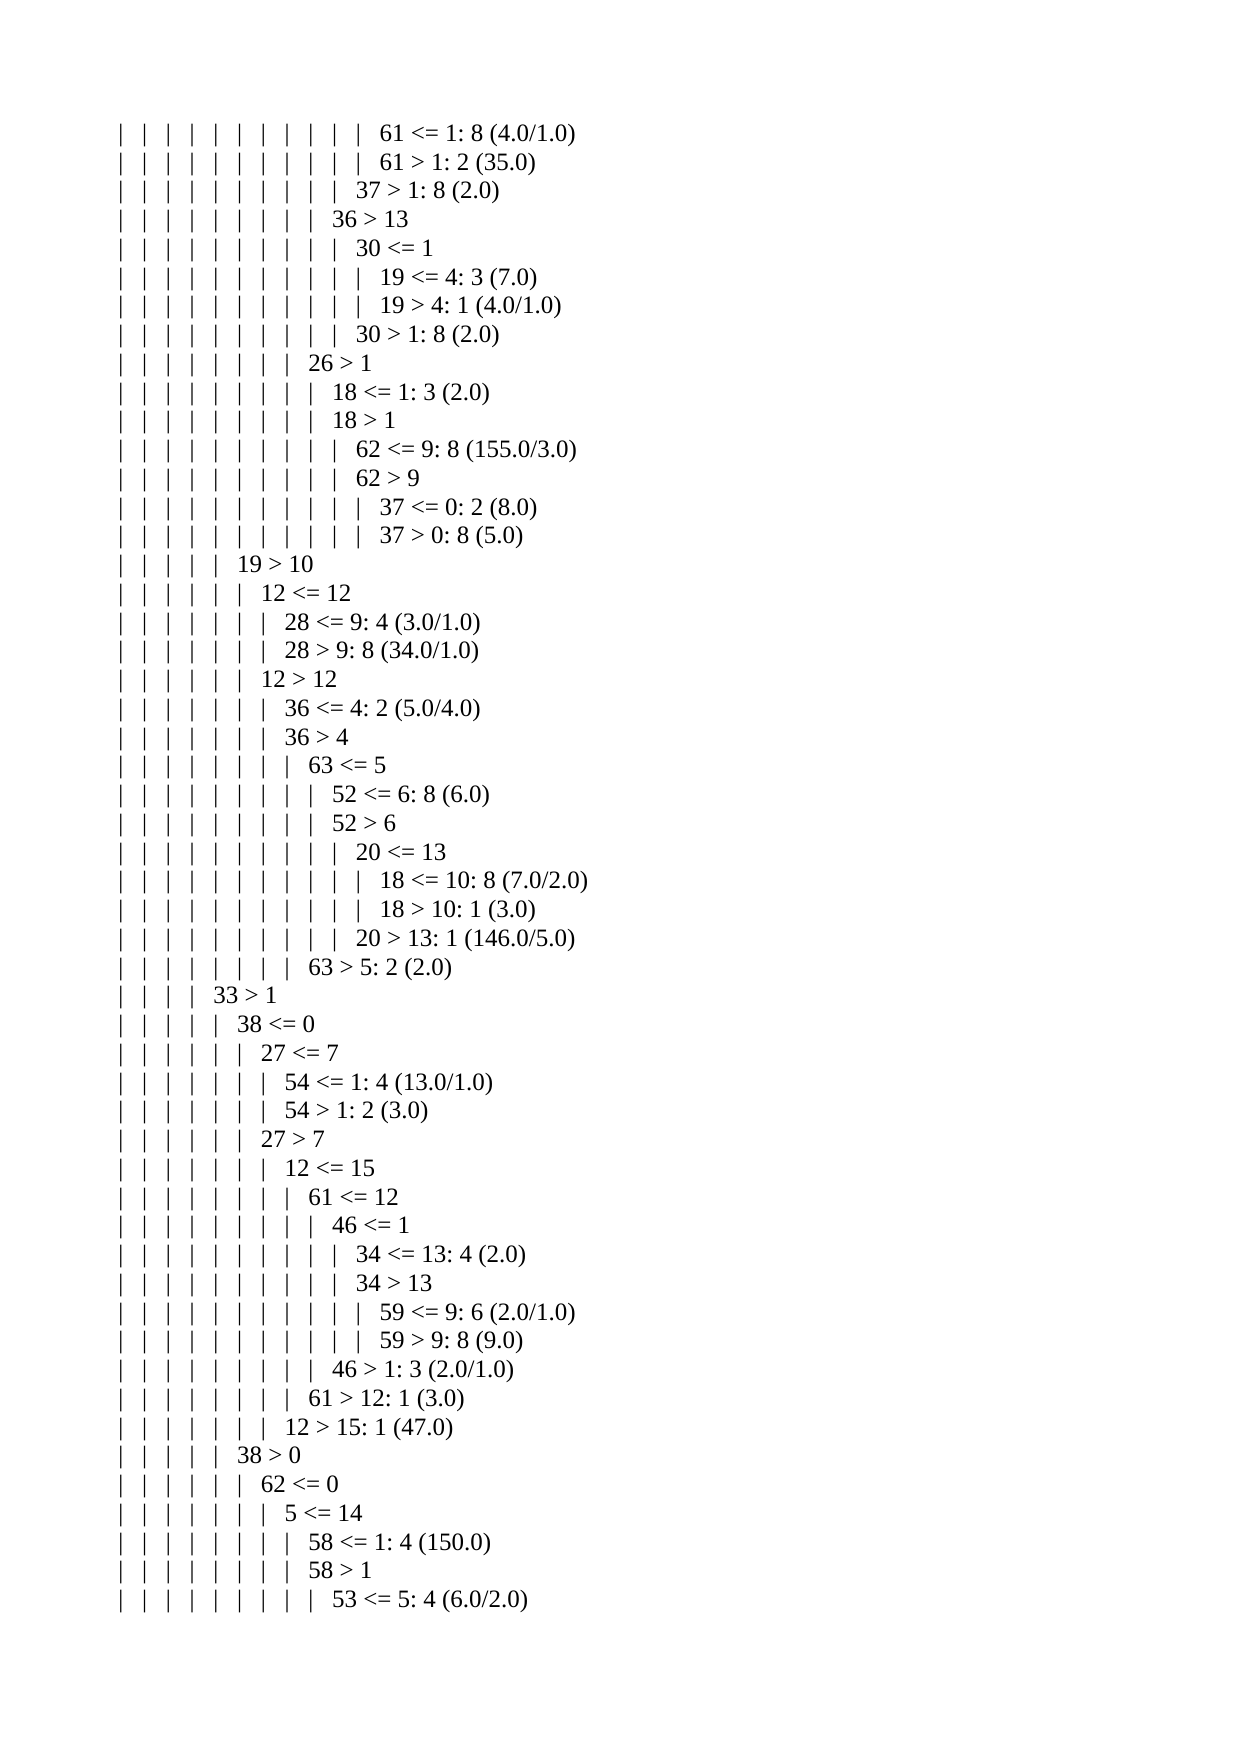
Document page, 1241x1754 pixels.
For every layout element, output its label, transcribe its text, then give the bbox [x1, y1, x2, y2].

text | | | | | | | | | | | 61 > 1: 2 (35.0) [118, 147, 1122, 176]
text | | | | | | | | | 36 > 13 [118, 204, 1122, 233]
text | | | | | 38 > 0 [118, 1441, 1122, 1469]
text | | | | | | | | | 18 > 1 [118, 406, 1122, 434]
text | | | | | | | 54 > 1: 2 (3.0) [118, 1096, 1122, 1124]
text | | | | | | | | 61 > 12: 1 (3.0) [118, 1383, 1122, 1412]
text | | | | | | | | | | | 59 > 9: 8 (9.0) [118, 1326, 1122, 1354]
text | | | | | | | | | | | 37 <= 0: 2 (8.0) [118, 492, 1122, 521]
text | | | | | | | | | | | 37 > 0: 8 (5.0) [118, 521, 1122, 549]
text | | | | | | | 28 <= 9: 4 (3.0/1.0) [118, 607, 1122, 636]
text | | | | | | | | | 18 <= 1: 3 (2.0) [118, 377, 1122, 406]
text | | | | | | | | | | | 18 <= 10: 8 (7.0/2.0) [118, 866, 1122, 894]
text | | | | | 38 <= 0 [118, 1009, 1122, 1038]
text | | | | | | | | | | 37 > 1: 8 (2.0) [118, 176, 1122, 204]
text | | | | | | | 36 <= 4: 2 (5.0/4.0) [118, 693, 1122, 722]
text | | | | | | 12 <= 12 [118, 578, 1122, 607]
text | | | | | | | | | 52 > 6 [118, 808, 1122, 837]
text | | | | | | | | 63 <= 5 [118, 751, 1122, 779]
text | | | | | | | | | | | 19 <= 4: 3 (7.0) [118, 262, 1122, 291]
text | | | | | | | | | | 30 > 1: 8 (2.0) [118, 319, 1122, 348]
text | | | | | | | | 26 > 1 [118, 348, 1122, 377]
text | | | | | | | | | | | 61 <= 1: 8 (4.0/1.0) [118, 118, 1122, 147]
text | | | | | | | | | | 20 <= 13 [118, 837, 1122, 866]
text | | | | | | | | | 46 <= 1 [118, 1211, 1122, 1239]
text | | | | | | | | | | 20 > 13: 1 (146.0/5.0) [118, 923, 1122, 952]
text | | | | | | | 12 > 15: 1 (47.0) [118, 1412, 1122, 1441]
text | | | | | | | | | 46 > 1: 3 (2.0/1.0) [118, 1354, 1122, 1383]
text | | | | | | | 36 > 4 [118, 722, 1122, 751]
text | | | | | | | 12 <= 15 [118, 1153, 1122, 1182]
text | | | | | | 27 > 7 [118, 1124, 1122, 1153]
text | | | | | | | | 61 <= 12 [118, 1182, 1122, 1211]
text | | | | | | | | | | | 18 > 10: 1 (3.0) [118, 894, 1122, 923]
text | | | | | | | | 58 <= 1: 4 (150.0) [118, 1527, 1122, 1556]
text | | | | | | | 5 <= 14 [118, 1498, 1122, 1527]
text | | | | | | | | | | 34 > 13 [118, 1268, 1122, 1297]
text | | | | | | | | | 52 <= 6: 8 (6.0) [118, 779, 1122, 808]
text | | | | | | | | | | 34 <= 13: 4 (2.0) [118, 1239, 1122, 1268]
text | | | | | | | | | | 62 <= 9: 8 (155.0/3.0) [118, 434, 1122, 463]
text | | | | | | | | | | | 59 <= 9: 6 (2.0/1.0) [118, 1297, 1122, 1326]
text | | | | | | | | | | | 19 > 4: 1 (4.0/1.0) [118, 291, 1122, 319]
text | | | | | | | | 58 > 1 [118, 1556, 1122, 1584]
text | | | | | | | 54 <= 1: 4 (13.0/1.0) [118, 1067, 1122, 1096]
text | | | | | 19 > 10 [118, 549, 1122, 578]
text | | | | | | | | 63 > 5: 2 (2.0) [118, 952, 1122, 981]
text | | | | | | 27 <= 7 [118, 1038, 1122, 1067]
text | | | | | | | | | | 30 <= 1 [118, 233, 1122, 262]
text | | | | | | 12 > 12 [118, 664, 1122, 693]
text | | | | | | | | | | 62 > 9 [118, 463, 1122, 492]
text | | | | | | | | | 53 <= 5: 4 (6.0/2.0) [118, 1584, 1122, 1613]
text | | | | 33 > 1 [118, 981, 1122, 1009]
text | | | | | | | 28 > 9: 8 (34.0/1.0) [118, 636, 1122, 664]
text | | | | | | 62 <= 0 [118, 1469, 1122, 1498]
